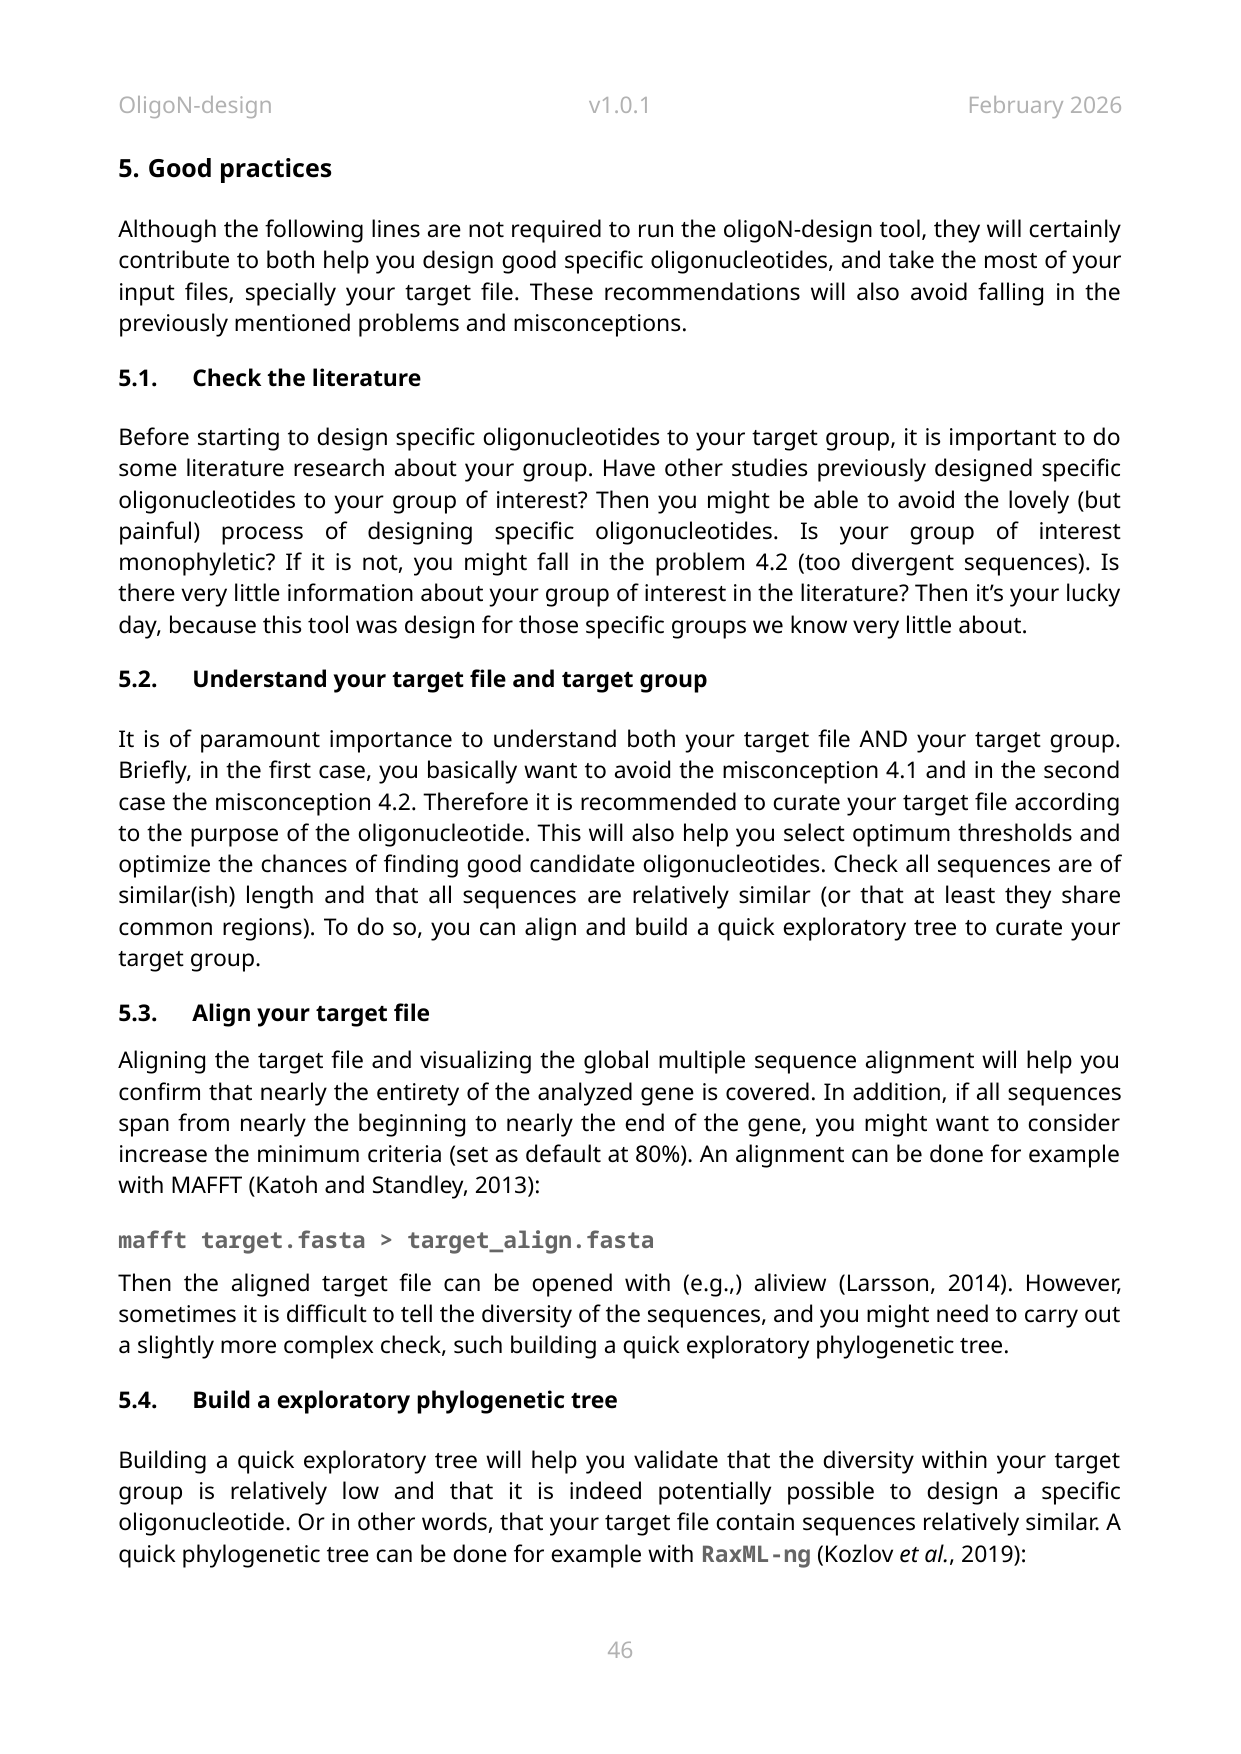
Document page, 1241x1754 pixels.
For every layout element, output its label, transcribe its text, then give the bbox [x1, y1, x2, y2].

subtitle Good practices [118, 150, 1122, 184]
text Before starting to design specific oligonucleotides to your target group, it is important to do some literature research about your group. Have other studies previously designed specific oligonucleotides to your group of interest? Then you might be able to avoid the lovely (but painful) process of designing specific oligonucleotides. Is your group of interest monophyletic? If it is not, you might fall in the problem 4.2 (too divergent sequences). Is there very little information about your group of interest in the literature? Then it’s your lucky day, because this tool was design for those specific groups we know very little about. [118, 421, 1122, 640]
text Then the aligned target file can be opened with (e.g.,) aliview (Larsson, 2014). However, sometimes it is difficult to tell the diversity of the sequences, and you might need to carry out a slightly more complex check, such building a quick exploratory phylogenetic tree. [118, 1267, 1122, 1361]
subtitle Align your target file [118, 996, 1122, 1028]
text Although the following lines are not required to run the oligoN-design tool, they will certainly contribute to both help you design good specific oligonucleotides, and take the most of your input files, specially your target file. These recommendations will also avoid falling in the previously mentioned problems and misconceptions. [118, 213, 1122, 338]
subtitle Check the literature [118, 362, 1122, 393]
text It is of paramount importance to understand both your target file AND your target group. Briefly, in the first case, you basically want to avoid the misconception 4.1 and in the second case the misconception 4.2. Therefore it is recommended to curate your target file according to the purpose of the oligonucleotide. This will also help you select optimum thresholds and optimize the chances of finding good candidate oligonucleotides. Check all sequences are of similar(ish) length and that all sequences are relatively similar (or that at least they share common regions). To do so, you can align and build a quick exploratory tree to curate your target group. [118, 723, 1122, 973]
subtitle Understand your target file and target group [118, 663, 1122, 695]
text mafft target.fasta > target_align.fasta [118, 1224, 1122, 1255]
text Aligning the target file and visualizing the global multiple sequence alignment will help you confirm that nearly the entirety of the analyzed gene is covered. In addition, if all sequences span from nearly the beginning to nearly the end of the gene, you might want to consider increase the minimum criteria (set as default at 80%). An alignment can be done for example with MAFFT (Katoh and Standley, 2013): [118, 1044, 1122, 1200]
subtitle Build a exploratory phylogenetic tree [118, 1384, 1122, 1416]
text Building a quick exploratory tree will help you validate that the diversity within your target group is relatively low and that it is indeed potentially possible to design a specific oligonucleotide. Or in other words, that your target file contain sequences relatively similar. A quick phylogenetic tree can be done for example with RaxML-ng (Kozlov et al., 2019): [118, 1444, 1122, 1569]
